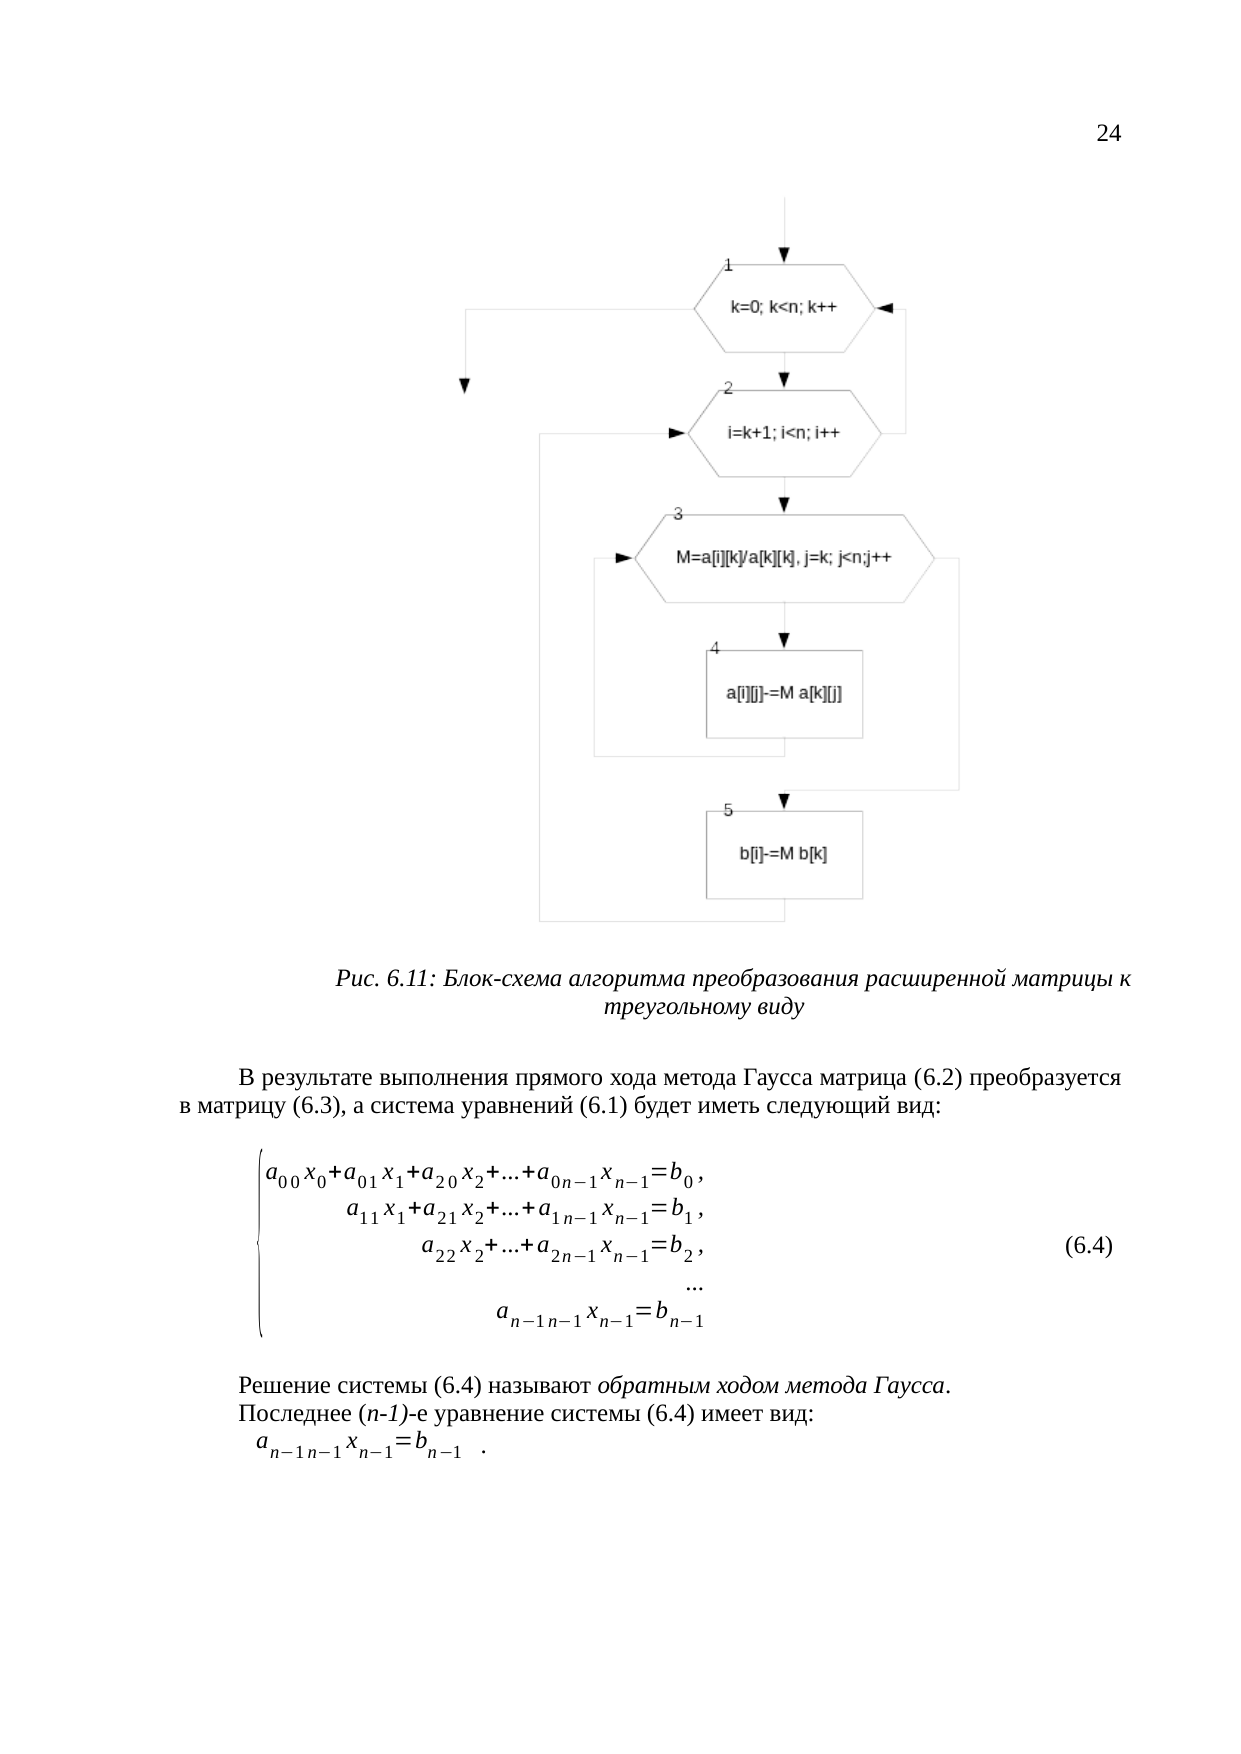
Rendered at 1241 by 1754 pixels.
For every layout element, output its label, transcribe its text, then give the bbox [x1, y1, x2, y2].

text . [179, 1427, 1121, 1463]
text Рис. 6.11: Блок-схема алгоритма преобразования расширенной матрицы к треугольному виду [255, 186, 1155, 1020]
text Решение системы (6.4) называют обратным ходом метода Гаусса. [179, 1370, 1121, 1398]
text В результате выполнения прямого хода метода Гаусса матрица (6.2) преобразуется в матрицу (6.3), а система уравнений (6.1) будет иметь следующий вид: [179, 1062, 1121, 1119]
text Последнее (n-1)-е уравнение системы (6.4) имеет вид: [179, 1398, 1121, 1427]
text (6.4) [179, 1148, 1121, 1340]
